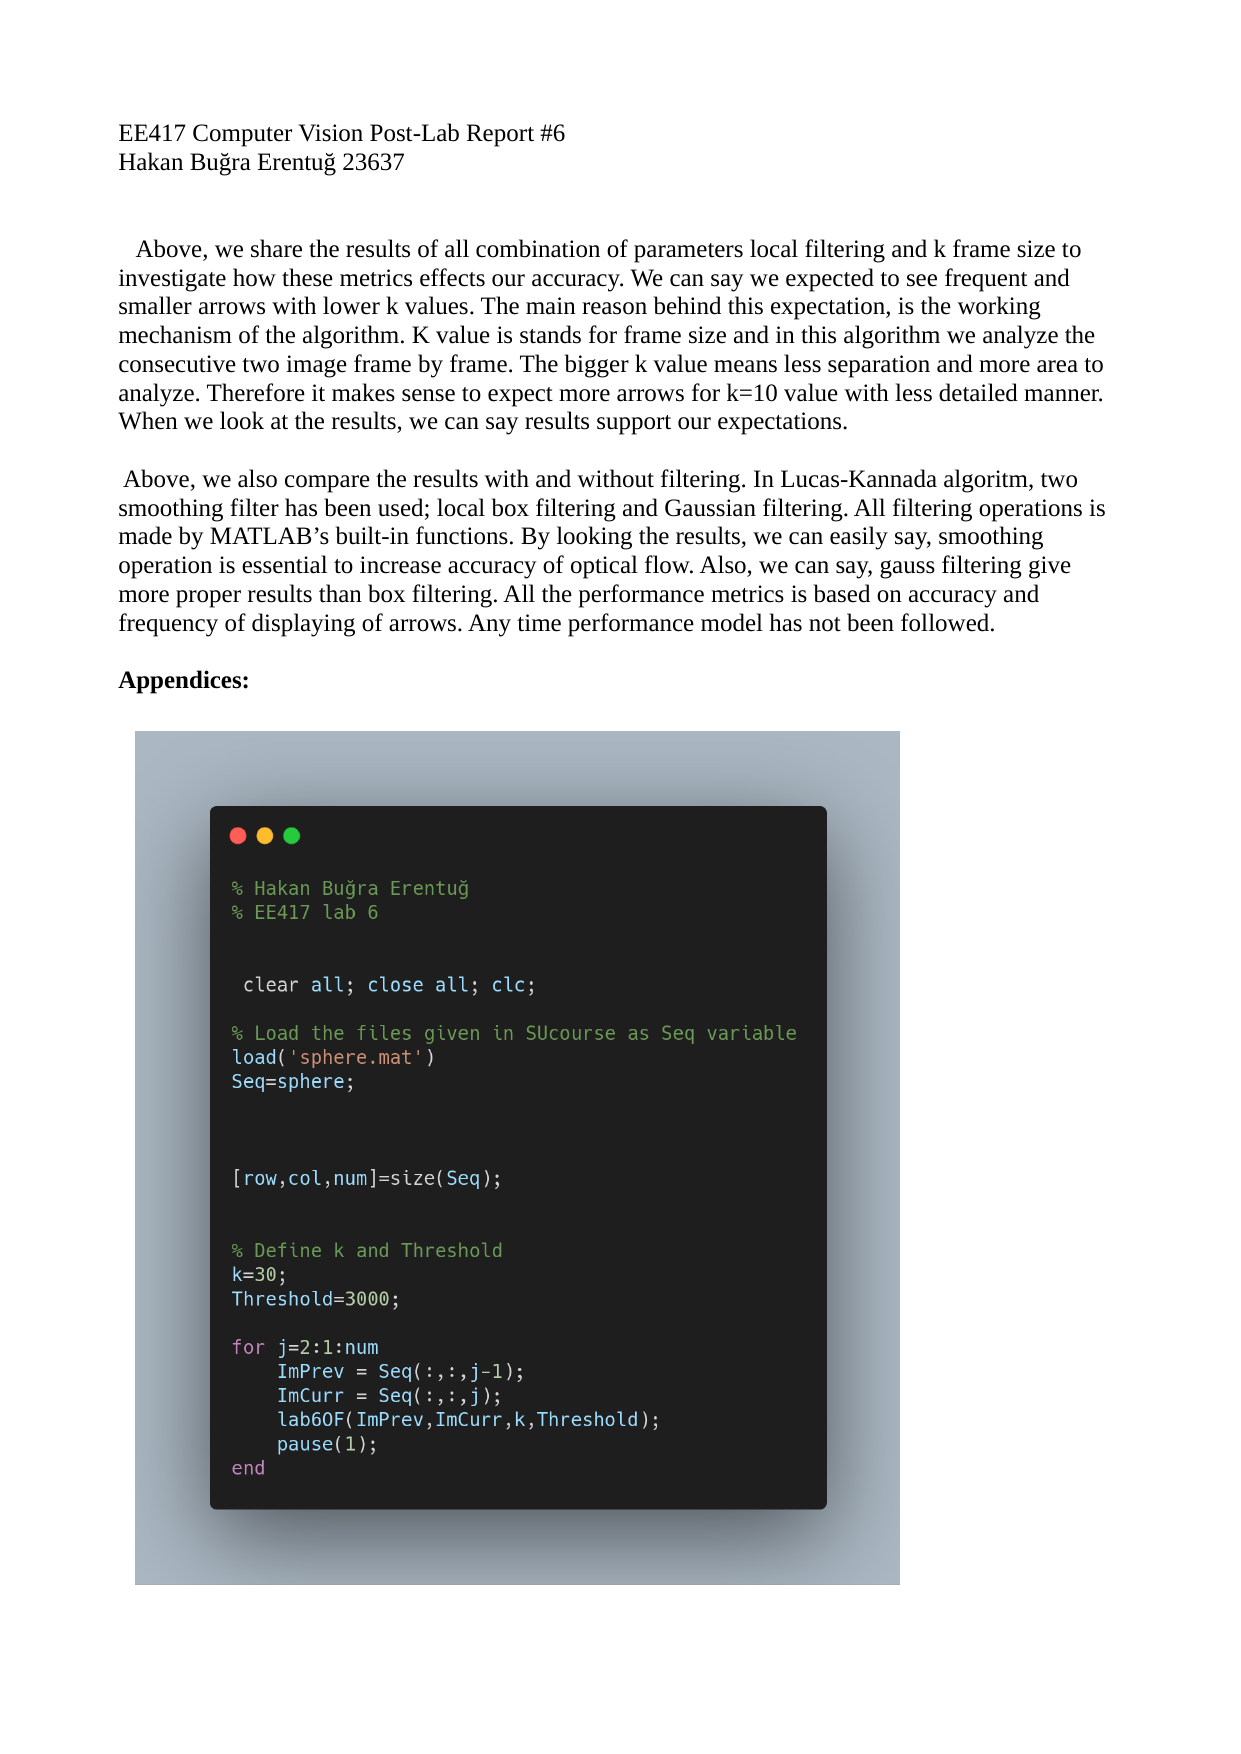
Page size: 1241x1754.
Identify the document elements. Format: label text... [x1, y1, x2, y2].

text Above, we also compare the results with and without filtering. In Lucas-Kannada algoritm, two smoothing filter has been used; local box filtering and Gaussian filtering. All filtering operations is made by MATLAB’s built-in functions. By looking the results, we can easily say, smoothing operation is essential to increase accuracy of optical flow. Also, we can say, gauss filtering give more proper results than box filtering. All the performance metrics is based on accuracy and frequency of displaying of arrows. Any time performance model has not been followed. [118, 464, 1122, 636]
text Above, we share the results of all combination of parameters local filtering and k frame size to investigate how these metrics effects our accuracy. We can say we expected to see frequent and smaller arrows with lower k values. The main reason behind this expectation, is the working mechanism of the algorithm. K value is stands for frame size and in this algorithm we analyze the consecutive two image frame by frame. The bigger k value means less separation and more area to analyze. Therefore it makes sense to expect more arrows for k=10 value with less detailed manner. When we look at the results, we can say results support our expectations. [118, 234, 1122, 464]
picture [135, 731, 900, 1585]
text Appendices: [118, 665, 1122, 694]
